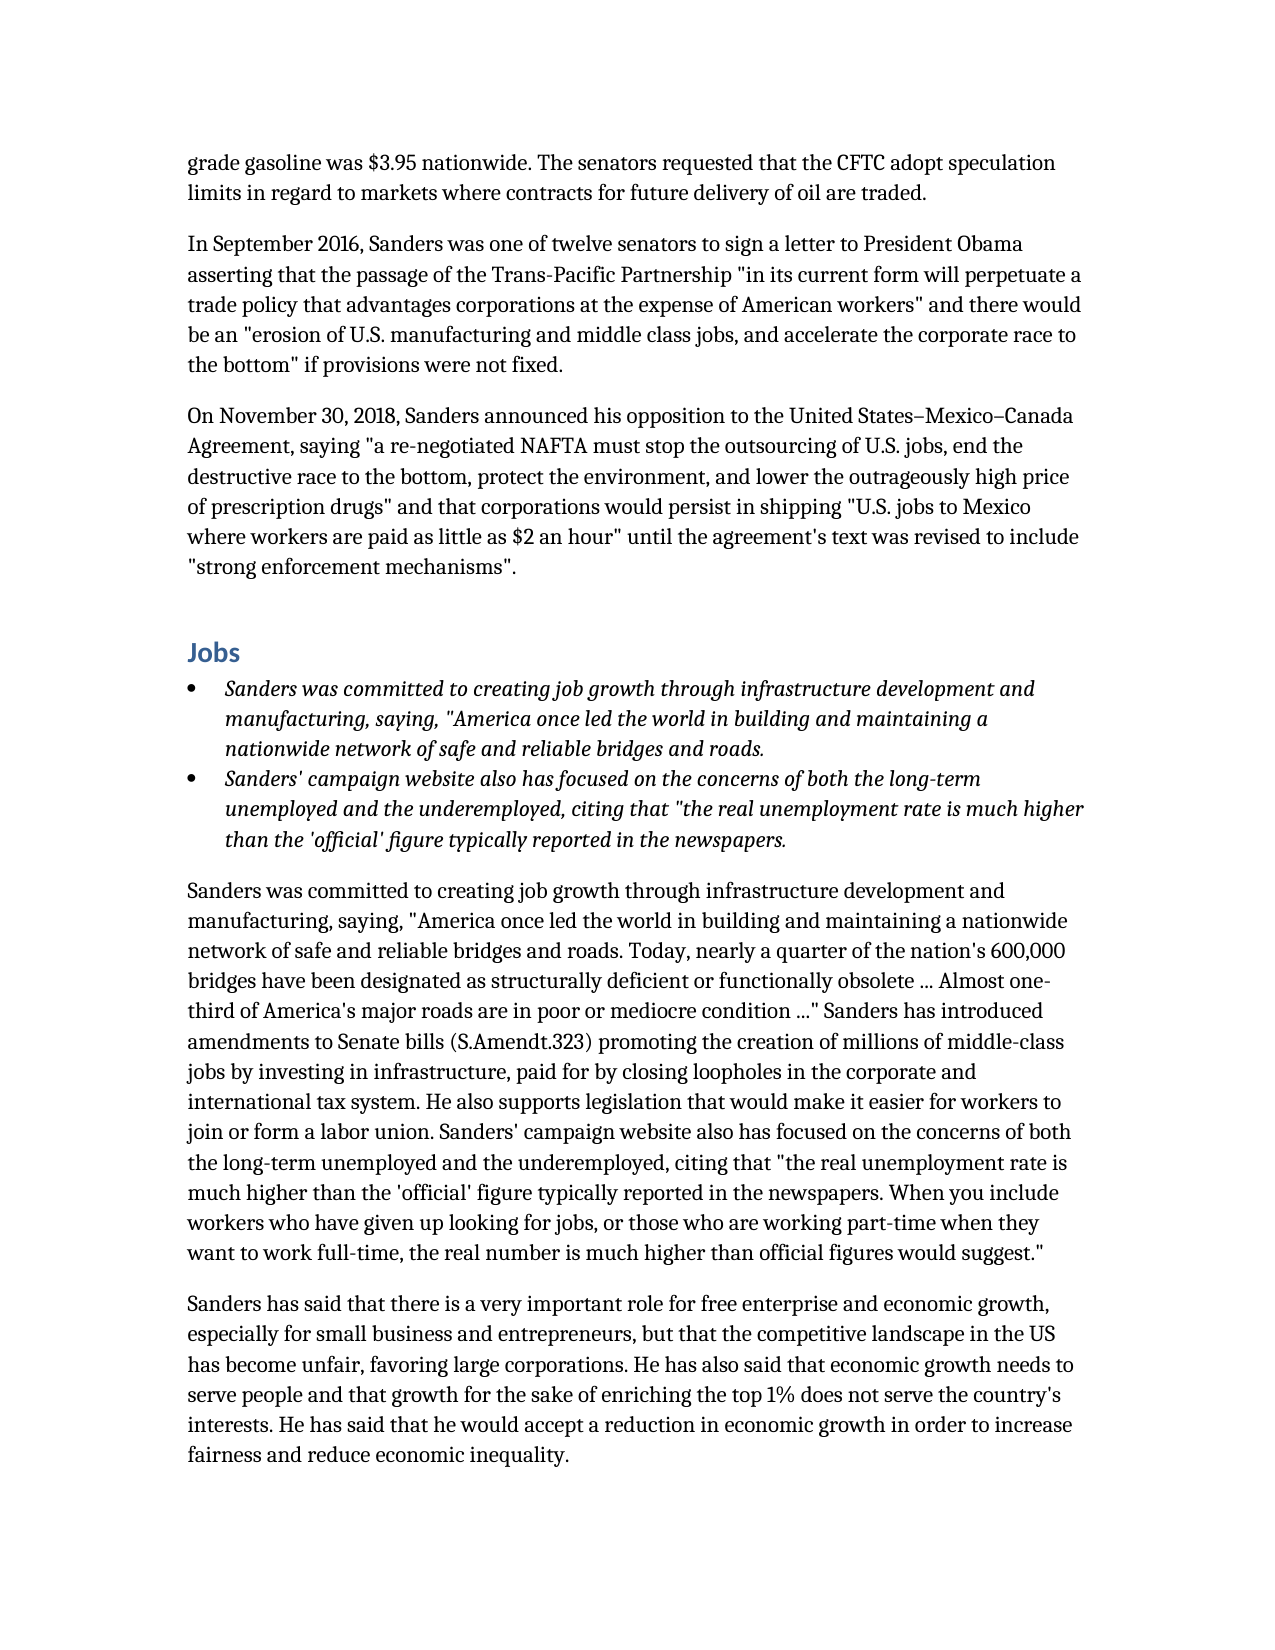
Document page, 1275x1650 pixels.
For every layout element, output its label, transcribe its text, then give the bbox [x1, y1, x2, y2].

list Sanders' campaign website also has focused on the concerns of both the long-term unemployed and the underemployed, citing that "the real unemployment rate is much higher than the 'official' figure typically reported in the newspapers. [187, 766, 1087, 853]
text On November 30, 2018, Sanders announced his opposition to the United States–Mexico–Canada Agreement, saying "a re-negotiated NAFTA must stop the outsourcing of U.S. jobs, end the destructive race to the bottom, protect the environment, and lower the outrageously high price of prescription drugs" and that corporations would persist in shipping "U.S. jobs to Mexico where workers are paid as little as $2 an hour" until the agreement's text was revised to include "strong enforcement mechanisms". [187, 403, 1087, 581]
subtitle Jobs [187, 634, 1087, 670]
list Sanders was committed to creating job growth through infrastructure development and manufacturing, saying, "America once led the world in building and maintaining a nationwide network of safe and reliable bridges and roads. [187, 675, 1087, 762]
text Sanders was committed to creating job growth through infrastructure development and manufacturing, saying, "America once led the world in building and maintaining a nationwide network of safe and reliable bridges and roads. Today, nearly a quarter of the nation's 600,000 bridges have been designated as structurally deficient or functionally obsolete ... Almost one-third of America's major roads are in poor or mediocre condition ..." Sanders has introduced amendments to Senate bills (S.Amendt.323) promoting the creation of millions of middle-class jobs by investing in infrastructure, paid for by closing loopholes in the corporate and international tax system. He also supports legislation that would make it easier for workers to join or form a labor union. Sanders' campaign website also has focused on the concerns of both the long-term unemployed and the underemployed, citing that "the real unemployment rate is much higher than the 'official' figure typically reported in the newspapers. When you include workers who have given up looking for jobs, or those who are working part-time when they want to work full-time, the real number is much higher than official figures would suggest." [187, 877, 1087, 1266]
text grade gasoline was $3.95 nationwide. The senators requested that the CFTC adopt speculation limits in regard to markets where contracts for future delivery of oil are traded. [187, 150, 1087, 207]
text In September 2016, Sanders was one of twelve senators to sign a letter to President Obama asserting that the passage of the Trans-Pacific Partnership "in its current form will perpetuate a trade policy that advantages corporations at the expense of American workers" and there would be an "erosion of U.S. manufacturing and middle class jobs, and accelerate the corporate race to the bottom" if provisions were not fixed. [187, 231, 1087, 378]
text Sanders has said that there is a very important role for free enterprise and economic growth, especially for small business and entrepreneurs, but that the competitive landscape in the US has become unfair, favoring large corporations. He has also said that economic growth needs to serve people and that growth for the sake of enriching the top 1% does not serve the country's interests. He has said that he would accept a reduction in economic growth in order to increase fairness and reduce economic inequality. [187, 1291, 1087, 1468]
